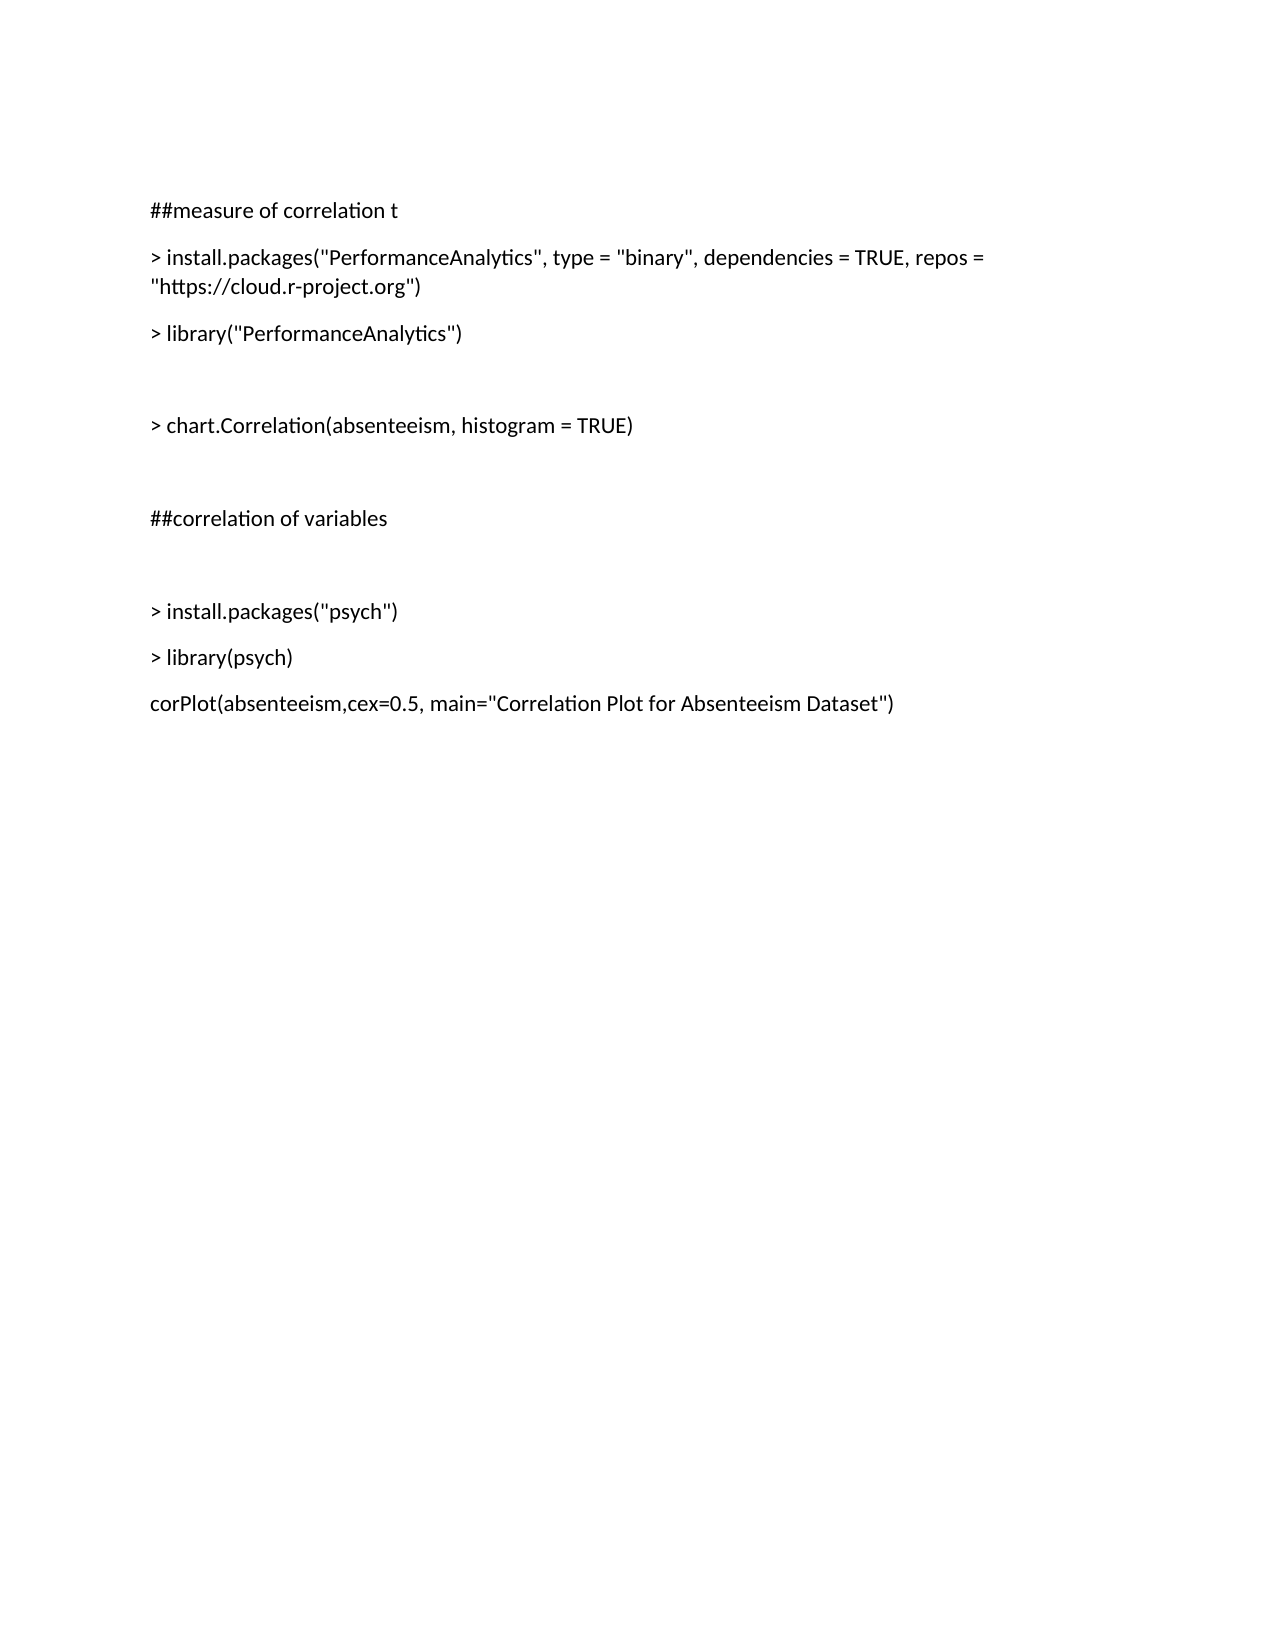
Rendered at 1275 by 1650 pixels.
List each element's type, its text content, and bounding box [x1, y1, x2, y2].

text > chart.Correlation(absenteeism, histogram = TRUE) [150, 411, 1125, 439]
text > library(psych) [150, 643, 1125, 671]
text > library("PerformanceAnalytics") [150, 319, 1125, 347]
text corPlot(absenteeism,cex=0.5, main="Correlation Plot for Absenteeism Dataset") [150, 689, 1125, 718]
text > install.packages("psych") [150, 597, 1125, 625]
text ##measure of correlation t [150, 196, 1125, 224]
text > install.packages("PerformanceAnalytics", type = "binary", dependencies = TRUE, repos = "https://cloud.r-project.org") [150, 243, 1125, 300]
text ##correlation of variables [150, 504, 1125, 532]
